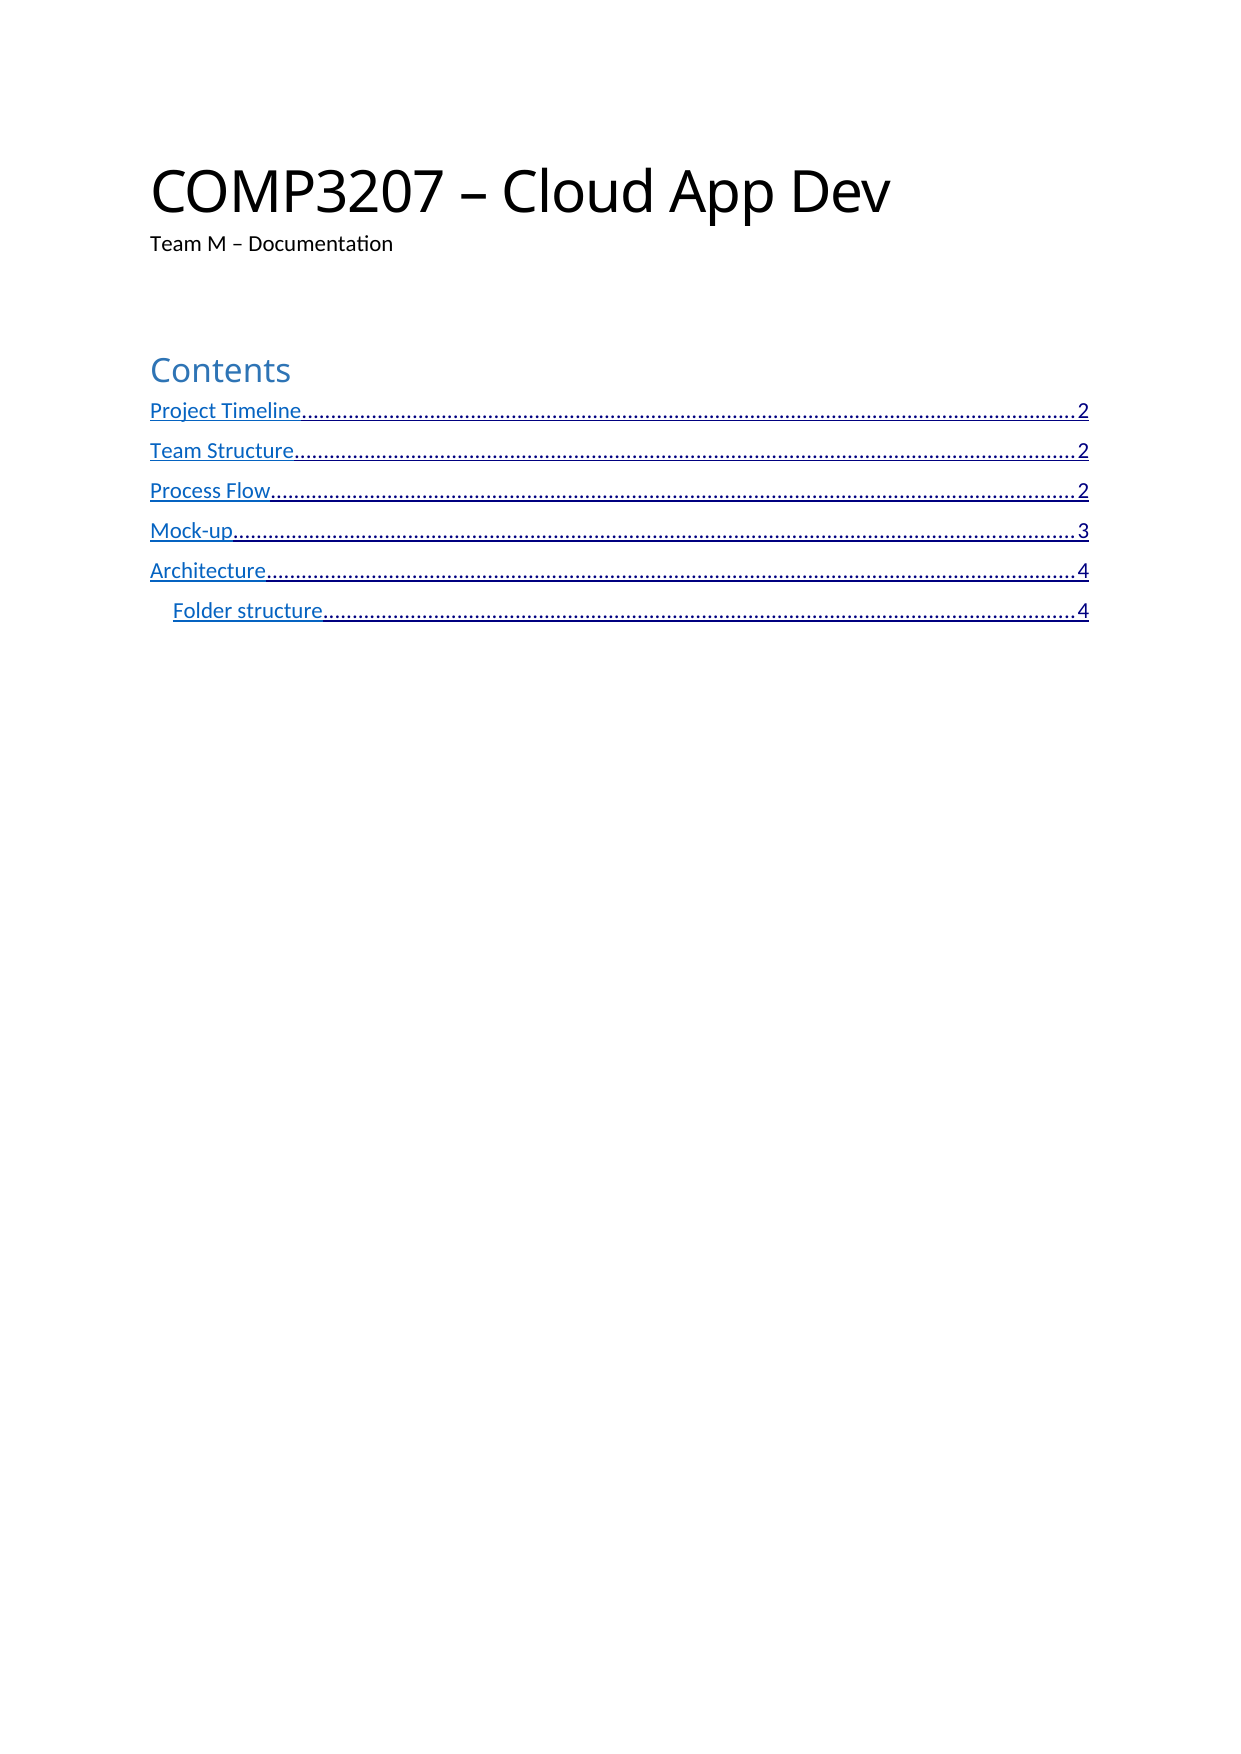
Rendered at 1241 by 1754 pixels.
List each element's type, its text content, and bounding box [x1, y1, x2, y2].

text Folder structure 4 [173, 596, 1090, 624]
text Mock-up 3 [150, 516, 1090, 544]
text Team Structure 2 [150, 436, 1090, 464]
text Architecture 4 [150, 556, 1090, 584]
subtitle Contents [150, 347, 1090, 393]
text Project Timeline 2 [150, 396, 1090, 424]
title COMP3207 – Cloud App Dev [150, 150, 1090, 229]
text Process Flow 2 [150, 476, 1090, 504]
text Team M – Documentation [150, 229, 1090, 257]
